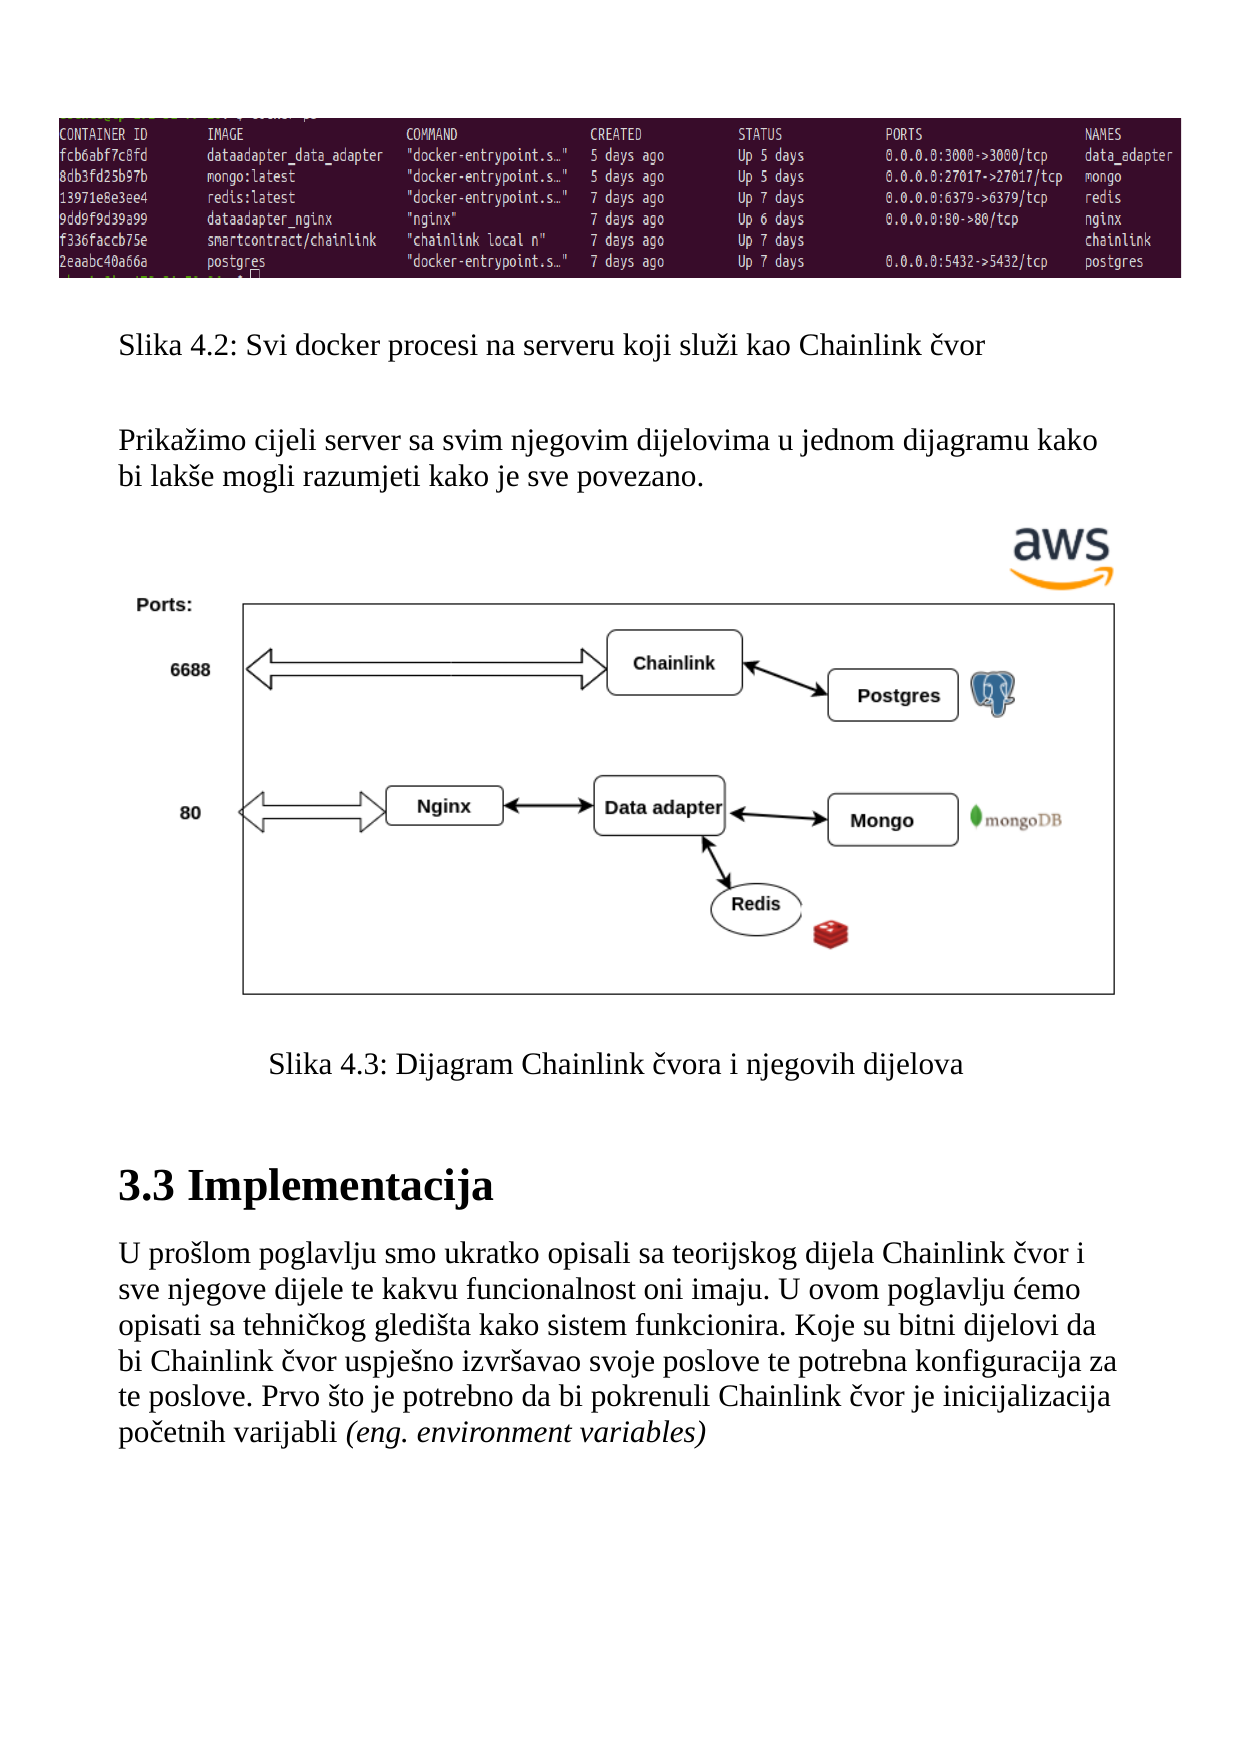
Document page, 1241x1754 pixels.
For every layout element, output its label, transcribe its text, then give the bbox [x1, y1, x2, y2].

text 3.3 Implementacija [118, 1157, 1122, 1210]
picture [59, 118, 1182, 278]
text Slika 4.3: Dijagram Chainlink čvora i njegovih dijelova [118, 1045, 1122, 1081]
text U prošlom poglavlju smo ukratko opisali sa teorijskog dijela Chainlink čvor i sve njegove dijele te kakvu funcionalnost oni imaju. U ovom poglavlju ćemo opisati sa tehničkog gledišta kako sistem funkcionira. Koje su bitni dijelovi da bi Chainlink čvor uspješno izvršavao svoje poslove te potrebna konfiguracija za te poslove. Prvo što je potrebno da bi pokrenuli Chainlink čvor je inicijalizacija početnih varijabli (eng. environment variables) [118, 1234, 1122, 1449]
text Slika 4.2: Svi docker procesi na serveru koji služi kao Chainlink čvor [118, 326, 1122, 362]
text Prikažimo cijeli server sa svim njegovim dijelovima u jednom dijagramu kako bi lakše mogli razumjeti kako je sve povezano. [118, 421, 1122, 493]
picture [123, 515, 1117, 998]
